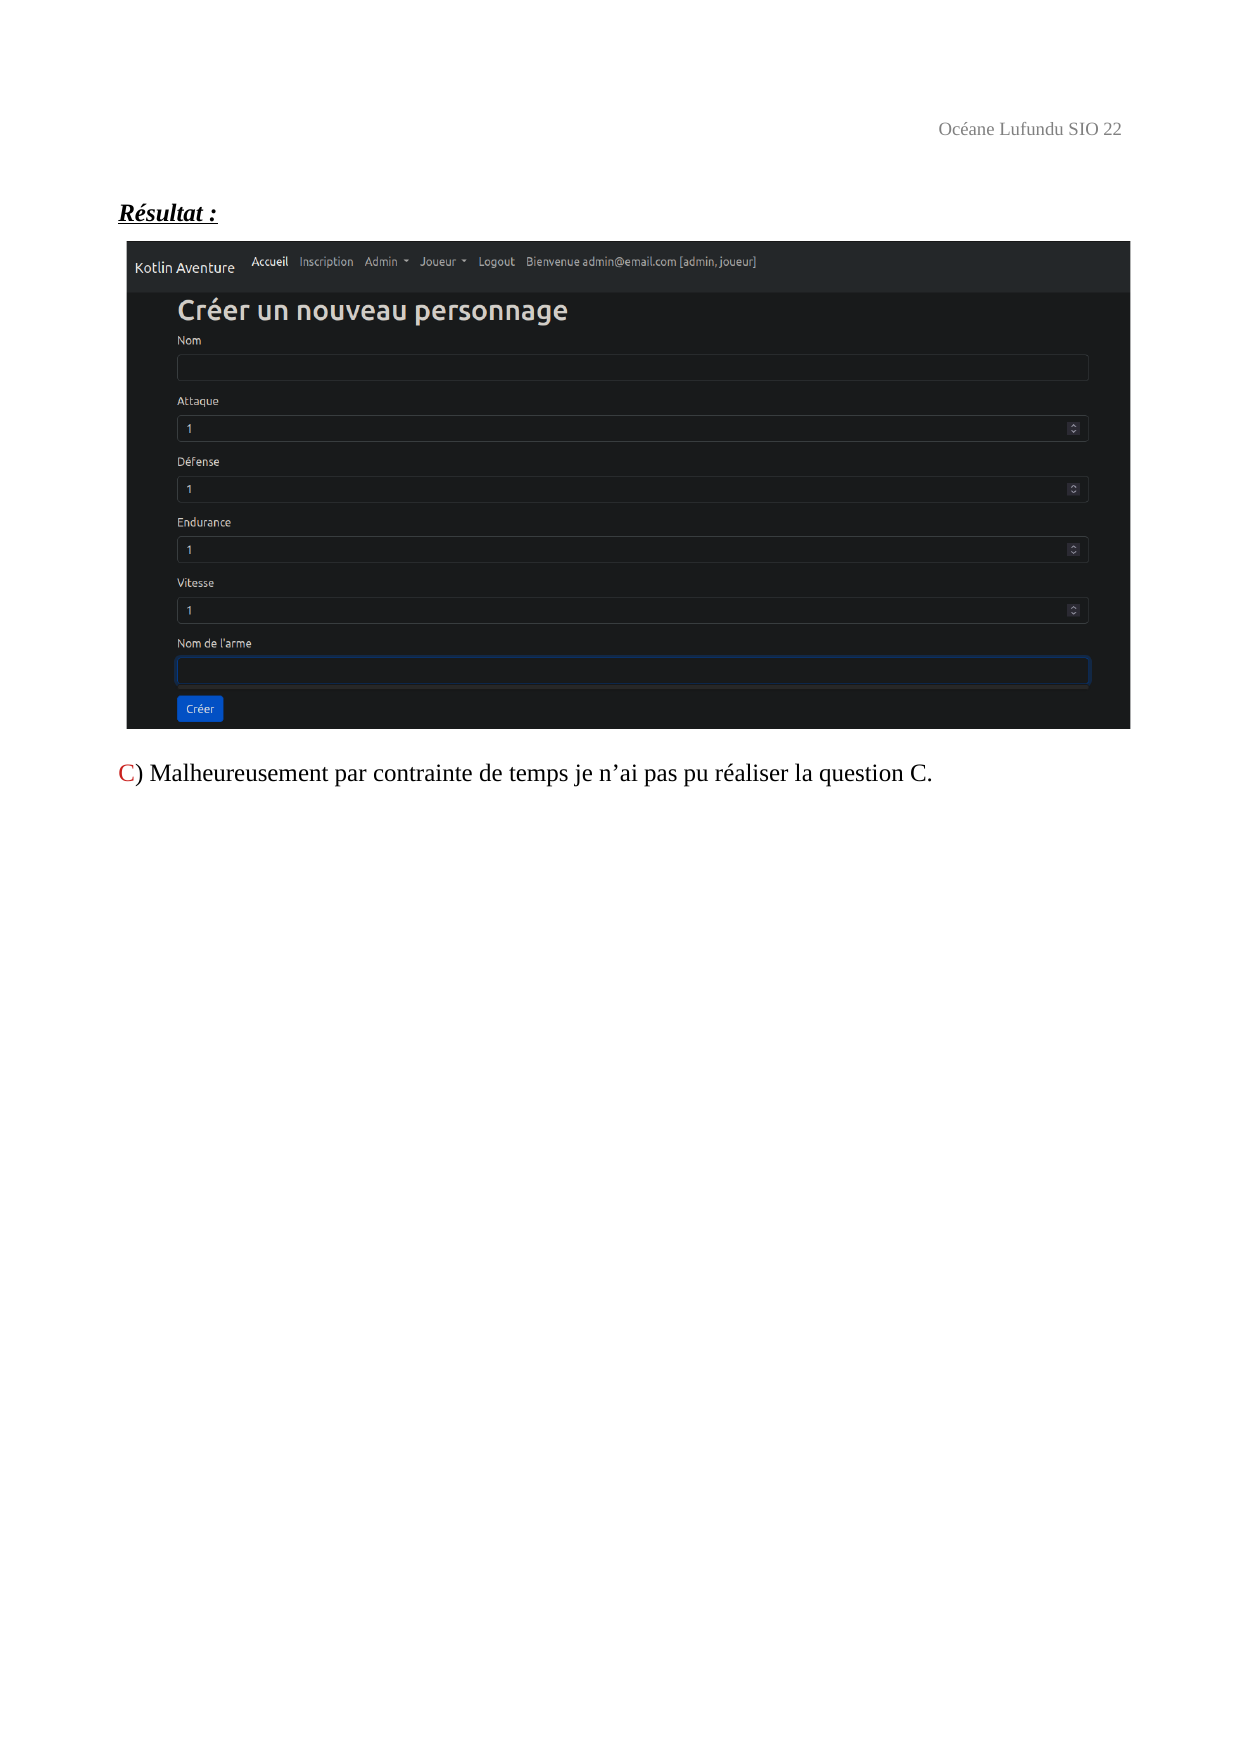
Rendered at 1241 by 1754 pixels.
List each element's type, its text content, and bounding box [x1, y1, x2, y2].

text Résultat : [118, 198, 1122, 227]
picture [126, 241, 1131, 729]
text C) Malheureusement par contrainte de temps je n’ai pas pu réaliser la question C. [118, 758, 1122, 786]
